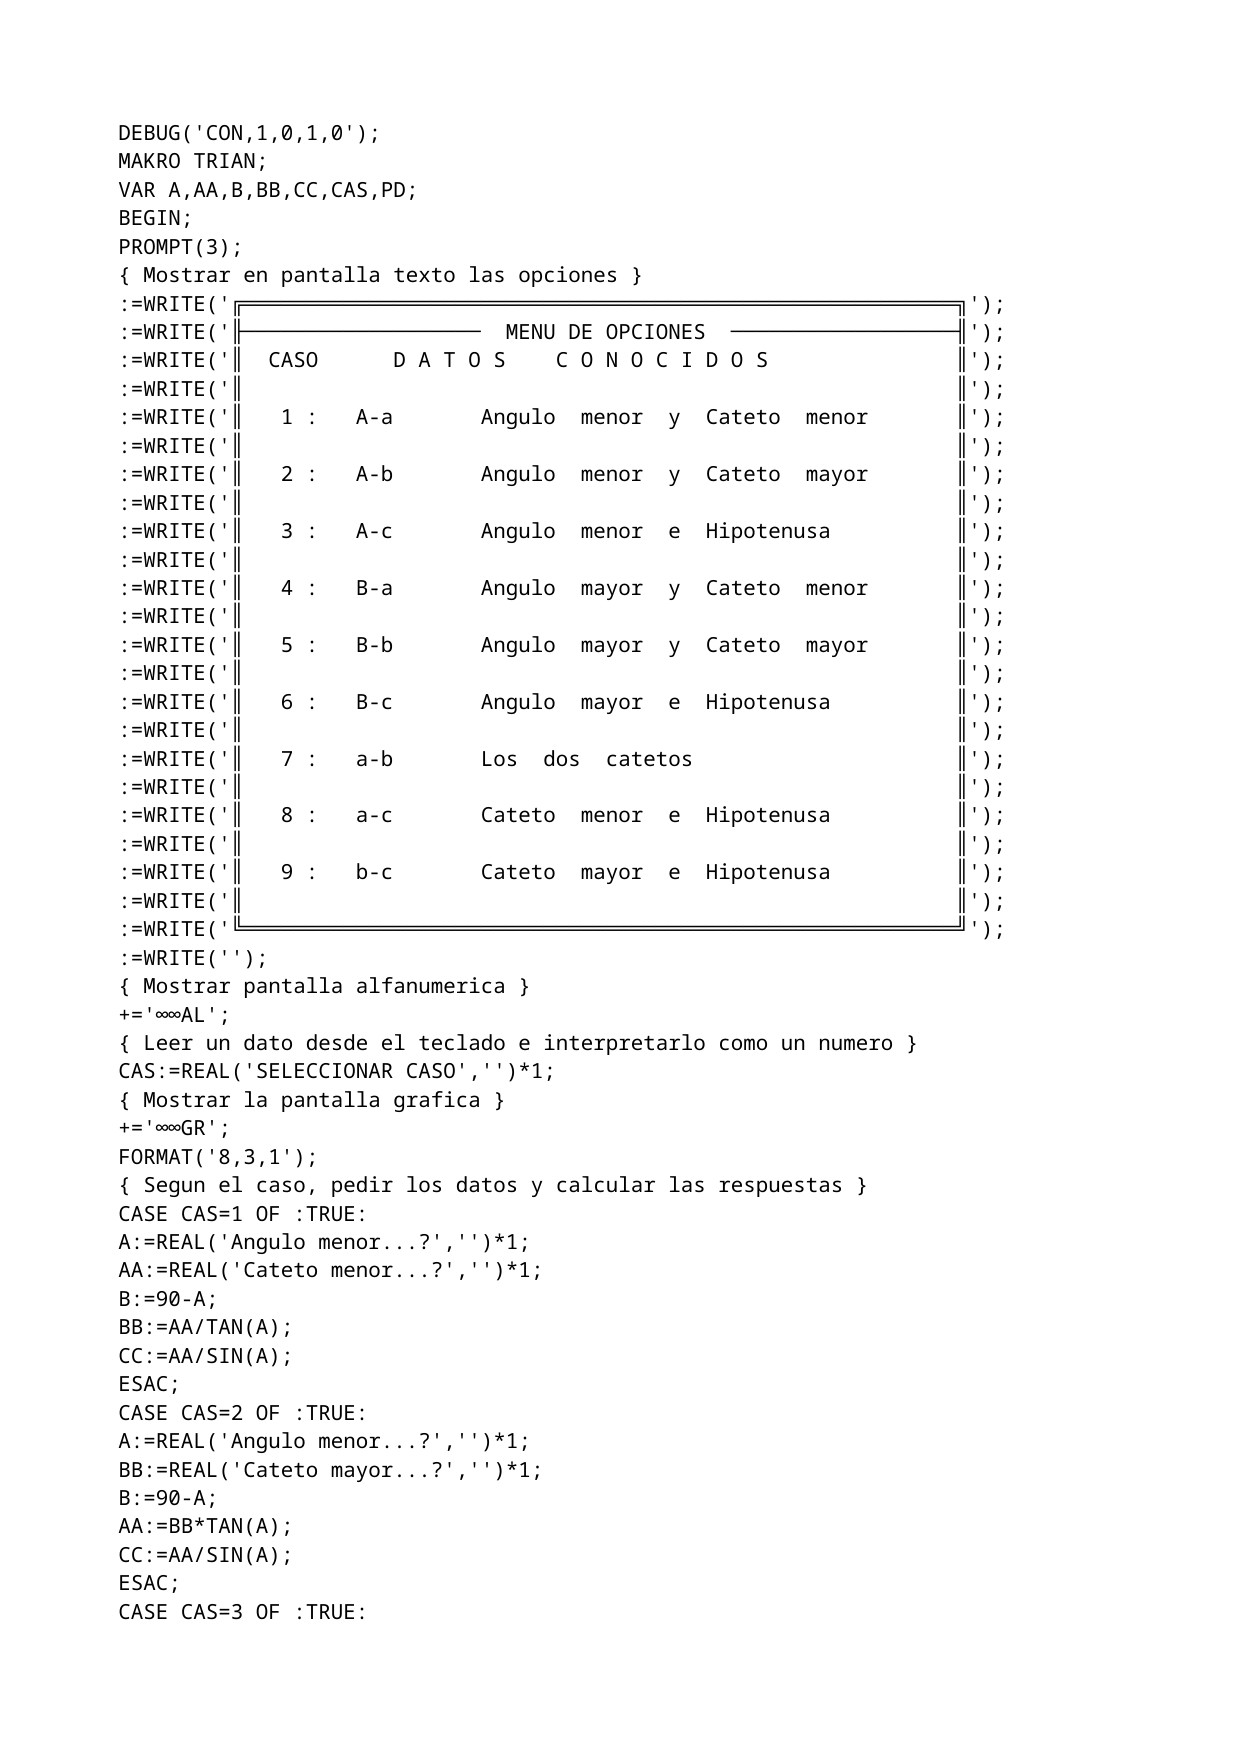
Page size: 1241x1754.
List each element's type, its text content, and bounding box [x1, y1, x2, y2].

text :=WRITE('║ ║'); [118, 772, 1122, 801]
text :=WRITE('║ 6 : B-c Angulo mayor e Hipotenusa ║'); [118, 687, 1122, 715]
text B:=90-A; [118, 1284, 1122, 1312]
text AA:=BB*TAN(A); [118, 1512, 1122, 1540]
text :=WRITE('║ CASO D A T O S C O N O C I D O S ║'); [118, 346, 1122, 374]
text DEBUG('CON,1,0,1,0'); [118, 118, 1122, 147]
text A:=REAL('Angulo menor...?','')*1; [118, 1227, 1122, 1256]
text :=WRITE(''); [118, 943, 1122, 971]
text { Mostrar en pantalla texto las opciones } [118, 260, 1122, 289]
text +='∞∞AL'; [118, 1000, 1122, 1028]
text :=WRITE('║ ║'); [118, 602, 1122, 630]
text PROMPT(3); [118, 232, 1122, 260]
text CC:=AA/SIN(A); [118, 1341, 1122, 1369]
text BEGIN; [118, 203, 1122, 232]
text A:=REAL('Angulo menor...?','')*1; [118, 1426, 1122, 1455]
text +='∞∞GR'; [118, 1113, 1122, 1142]
text CASE CAS=1 OF :TRUE: [118, 1199, 1122, 1227]
text :=WRITE('║ 4 : B-a Angulo mayor y Cateto menor ║'); [118, 573, 1122, 602]
text MAKRO TRIAN; [118, 147, 1122, 175]
text BB:=AA/TAN(A); [118, 1312, 1122, 1341]
text BB:=REAL('Cateto mayor...?','')*1; [118, 1455, 1122, 1483]
text ESAC; [118, 1369, 1122, 1398]
text { Leer un dato desde el teclado e interpretarlo como un numero } [118, 1028, 1122, 1057]
text :=WRITE('║ ║'); [118, 488, 1122, 516]
text { Mostrar pantalla alfanumerica } [118, 971, 1122, 1000]
text :=WRITE('║ 3 : A-c Angulo menor e Hipotenusa ║'); [118, 516, 1122, 545]
text :=WRITE('║ ║'); [118, 431, 1122, 459]
text :=WRITE('║ 5 : B-b Angulo mayor y Cateto mayor ║'); [118, 630, 1122, 658]
text :=WRITE('╔═════════════════════════════════════════════════════════╗'); [118, 289, 1122, 317]
text :=WRITE('║ 2 : A-b Angulo menor y Cateto mayor ║'); [118, 459, 1122, 488]
text :=WRITE('║ ║'); [118, 886, 1122, 914]
text CC:=AA/SIN(A); [118, 1540, 1122, 1568]
text FORMAT('8,3,1'); [118, 1142, 1122, 1170]
text :=WRITE('╟─────────────────── MENU DE OPCIONES ──────────────────╢'); [118, 317, 1122, 346]
text :=WRITE('║ ║'); [118, 715, 1122, 744]
text { Segun el caso, pedir los datos y calcular las respuestas } [118, 1170, 1122, 1199]
text CASE CAS=2 OF :TRUE: [118, 1398, 1122, 1426]
text :=WRITE('║ 7 : a-b Los dos catetos ║'); [118, 744, 1122, 772]
text :=WRITE('║ ║'); [118, 658, 1122, 687]
text :=WRITE('║ ║'); [118, 374, 1122, 402]
text B:=90-A; [118, 1483, 1122, 1512]
text :=WRITE('║ ║'); [118, 829, 1122, 857]
text :=WRITE('║ 1 : A-a Angulo menor y Cateto menor ║'); [118, 402, 1122, 431]
text :=WRITE('║ 8 : a-c Cateto menor e Hipotenusa ║'); [118, 801, 1122, 829]
text VAR A,AA,B,BB,CC,CAS,PD; [118, 175, 1122, 203]
text CAS:=REAL('SELECCIONAR CASO','')*1; [118, 1057, 1122, 1085]
text :=WRITE('║ ║'); [118, 545, 1122, 573]
text ESAC; [118, 1568, 1122, 1597]
text :=WRITE('╚═════════════════════════════════════════════════════════╝'); [118, 914, 1122, 943]
text AA:=REAL('Cateto menor...?','')*1; [118, 1256, 1122, 1284]
text :=WRITE('║ 9 : b-c Cateto mayor e Hipotenusa ║'); [118, 857, 1122, 886]
text CASE CAS=3 OF :TRUE: [118, 1597, 1122, 1625]
text { Mostrar la pantalla grafica } [118, 1085, 1122, 1113]
